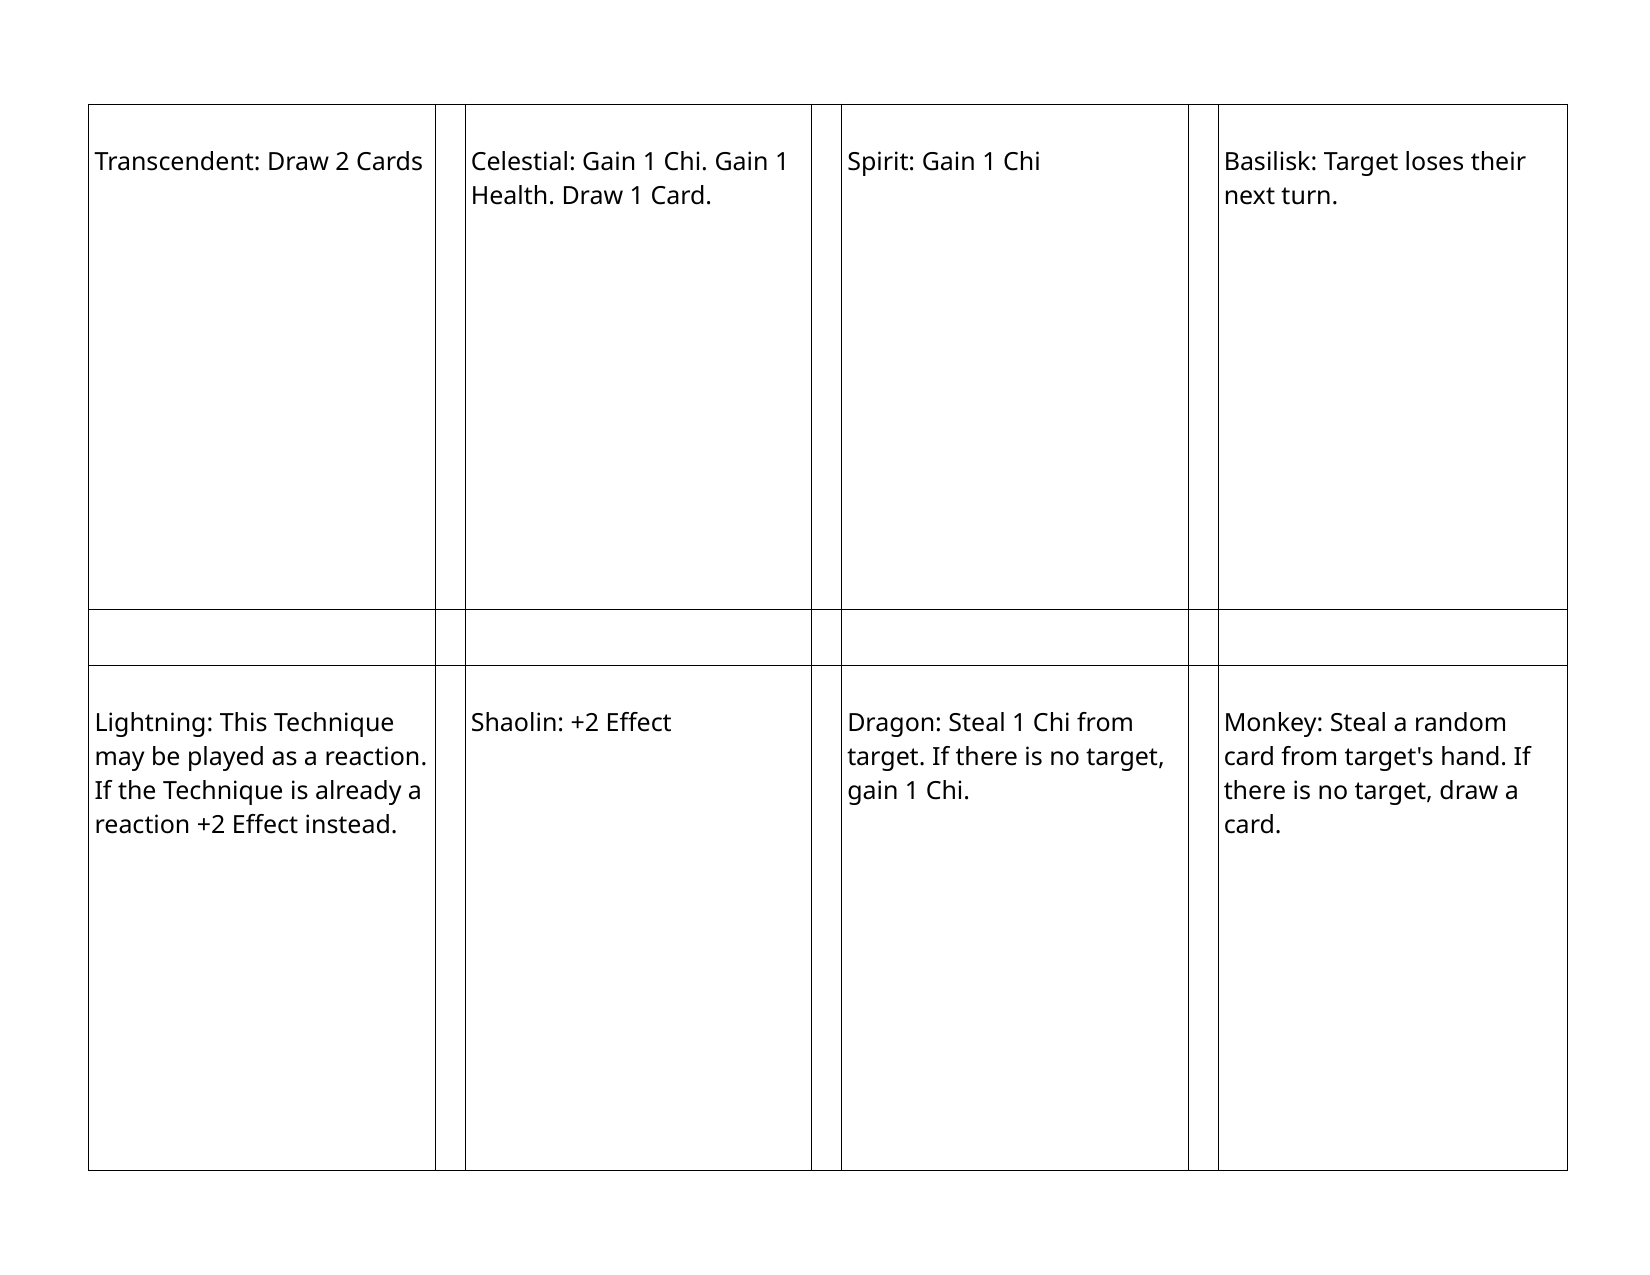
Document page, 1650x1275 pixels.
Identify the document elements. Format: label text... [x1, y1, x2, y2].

table_cell [812, 666, 841, 1170]
table_cell Shaolin: +2 Effect [466, 666, 811, 1170]
table_header Transcendent: Draw 2 Cards [89, 105, 435, 609]
table_cell [436, 666, 465, 1170]
table_header [1189, 105, 1218, 609]
table_cell [1219, 610, 1567, 664]
table_cell [842, 610, 1188, 664]
table_header Basilisk: Target loses their next turn. [1219, 105, 1567, 609]
table_header [436, 105, 465, 609]
table_header Spirit: Gain 1 Chi [842, 105, 1188, 609]
table_cell Dragon: Steal 1 Chi from target. If there is no target, gain 1 Chi. [842, 666, 1188, 1170]
table_cell [1189, 666, 1218, 1170]
table_cell [1189, 610, 1218, 664]
table_cell [466, 610, 811, 664]
table_cell [812, 610, 841, 664]
table_cell Monkey: Steal a random card from target's hand. If there is no target, draw a card. [1219, 666, 1567, 1170]
table_cell Lightning: This Technique may be played as a reaction. If the Technique is already a reaction +2 Effect instead. [89, 666, 435, 1170]
table_header [812, 105, 841, 609]
table_header Celestial: Gain 1 Chi. Gain 1 Health. Draw 1 Card. [466, 105, 811, 609]
table_cell [89, 610, 435, 664]
table_cell [436, 610, 465, 664]
